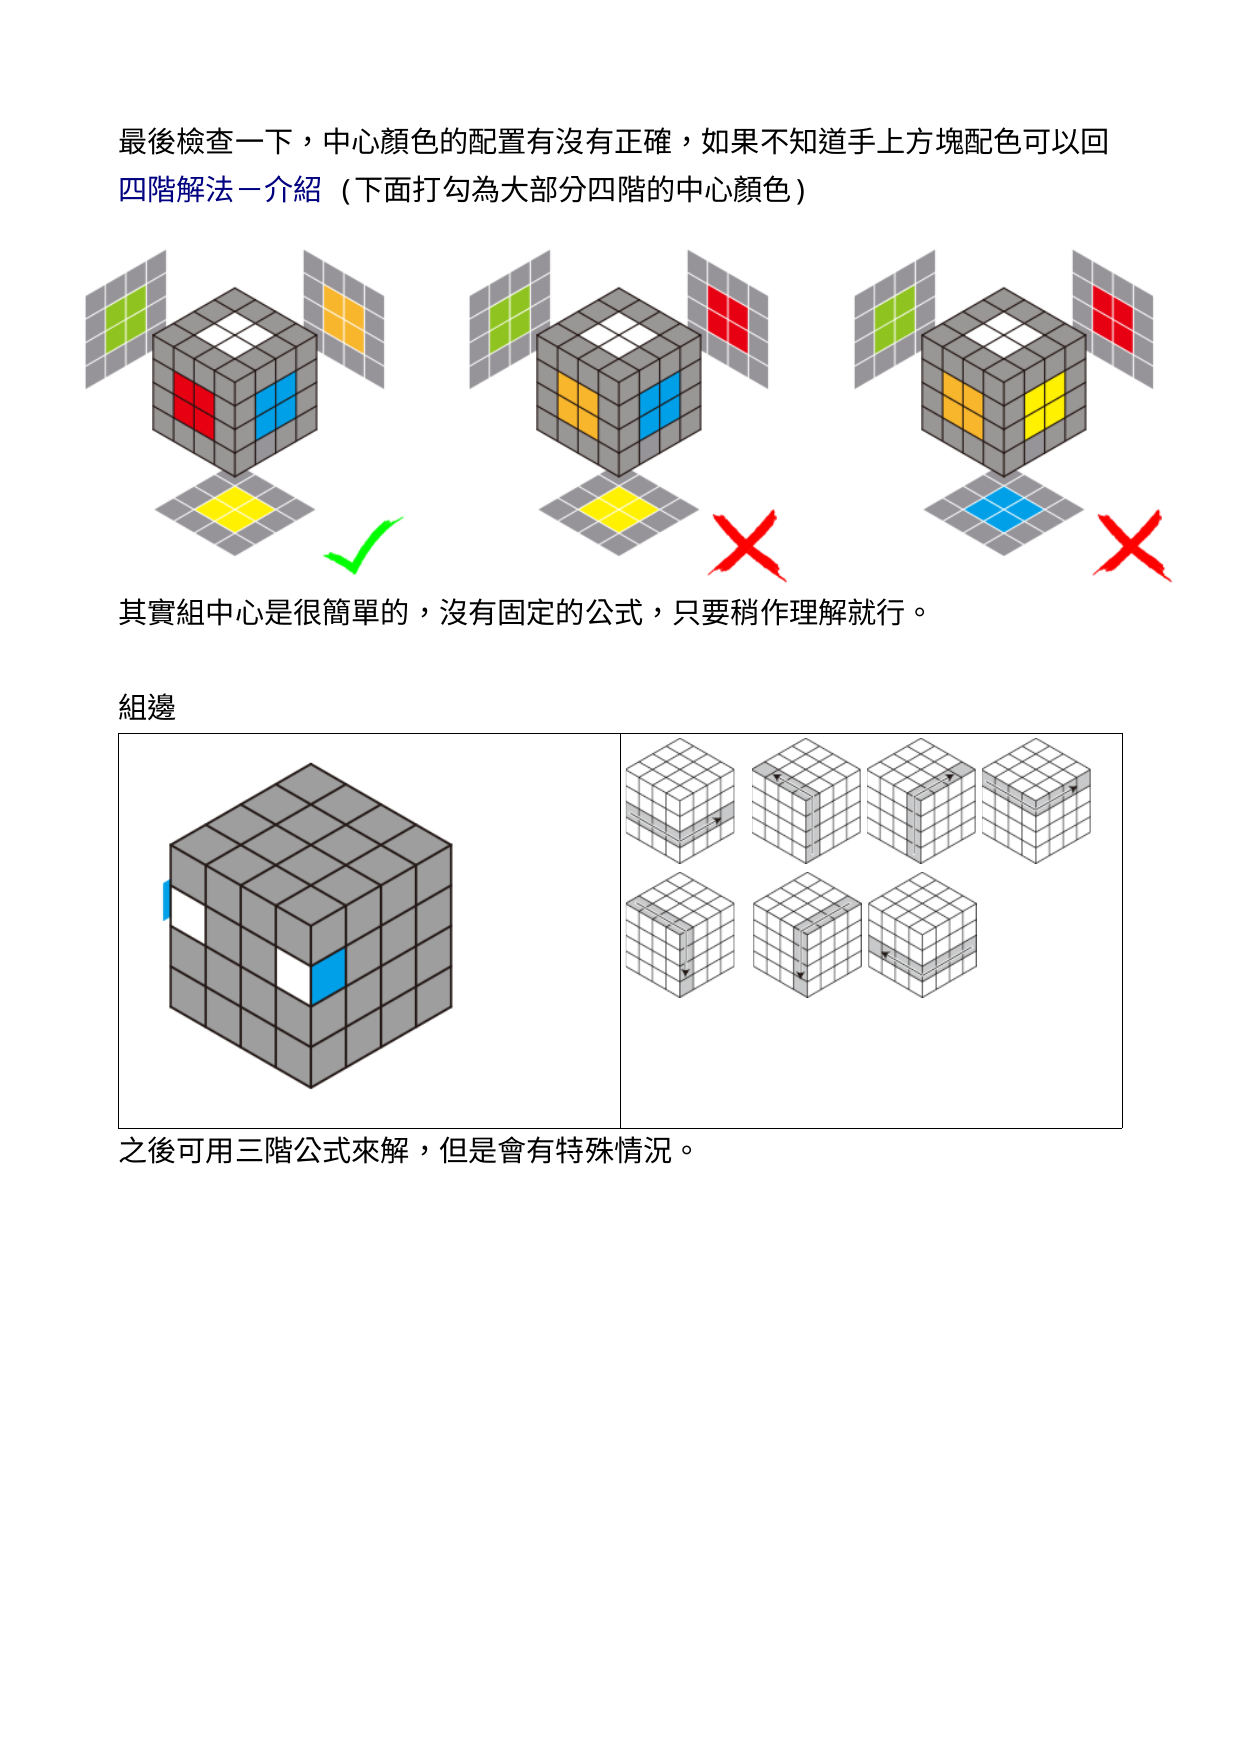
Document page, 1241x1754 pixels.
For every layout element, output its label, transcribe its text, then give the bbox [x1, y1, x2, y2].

table_header [427, 215, 431, 590]
picture [752, 738, 861, 864]
table_header [423, 215, 427, 590]
table_header [807, 215, 811, 590]
text 組邊 [118, 684, 1122, 727]
picture [47, 215, 423, 591]
text 最後檢查一下，中心顏色的配置有沒有正確，如果不知道手上方塊配色可以回 四階解法－介紹 (下面打勾為大部分四階的中心顏色) [118, 118, 1122, 209]
picture [816, 215, 1192, 591]
picture [431, 215, 807, 591]
table_header [1192, 215, 1198, 590]
picture [868, 872, 977, 998]
picture [123, 738, 499, 1114]
table_header [119, 734, 620, 1128]
picture [867, 738, 976, 864]
text 其實組中心是很簡單的，沒有固定的公式，只要稍作理解就行。 [118, 590, 1122, 632]
text 之後可用三階公式來解，但是會有特殊情況。 [118, 1129, 1122, 1170]
picture [753, 872, 862, 998]
table_header [811, 215, 816, 590]
picture [982, 738, 1091, 864]
picture [625, 738, 735, 864]
picture [625, 872, 735, 998]
table_header [621, 734, 1122, 1128]
table_header [43, 215, 47, 590]
